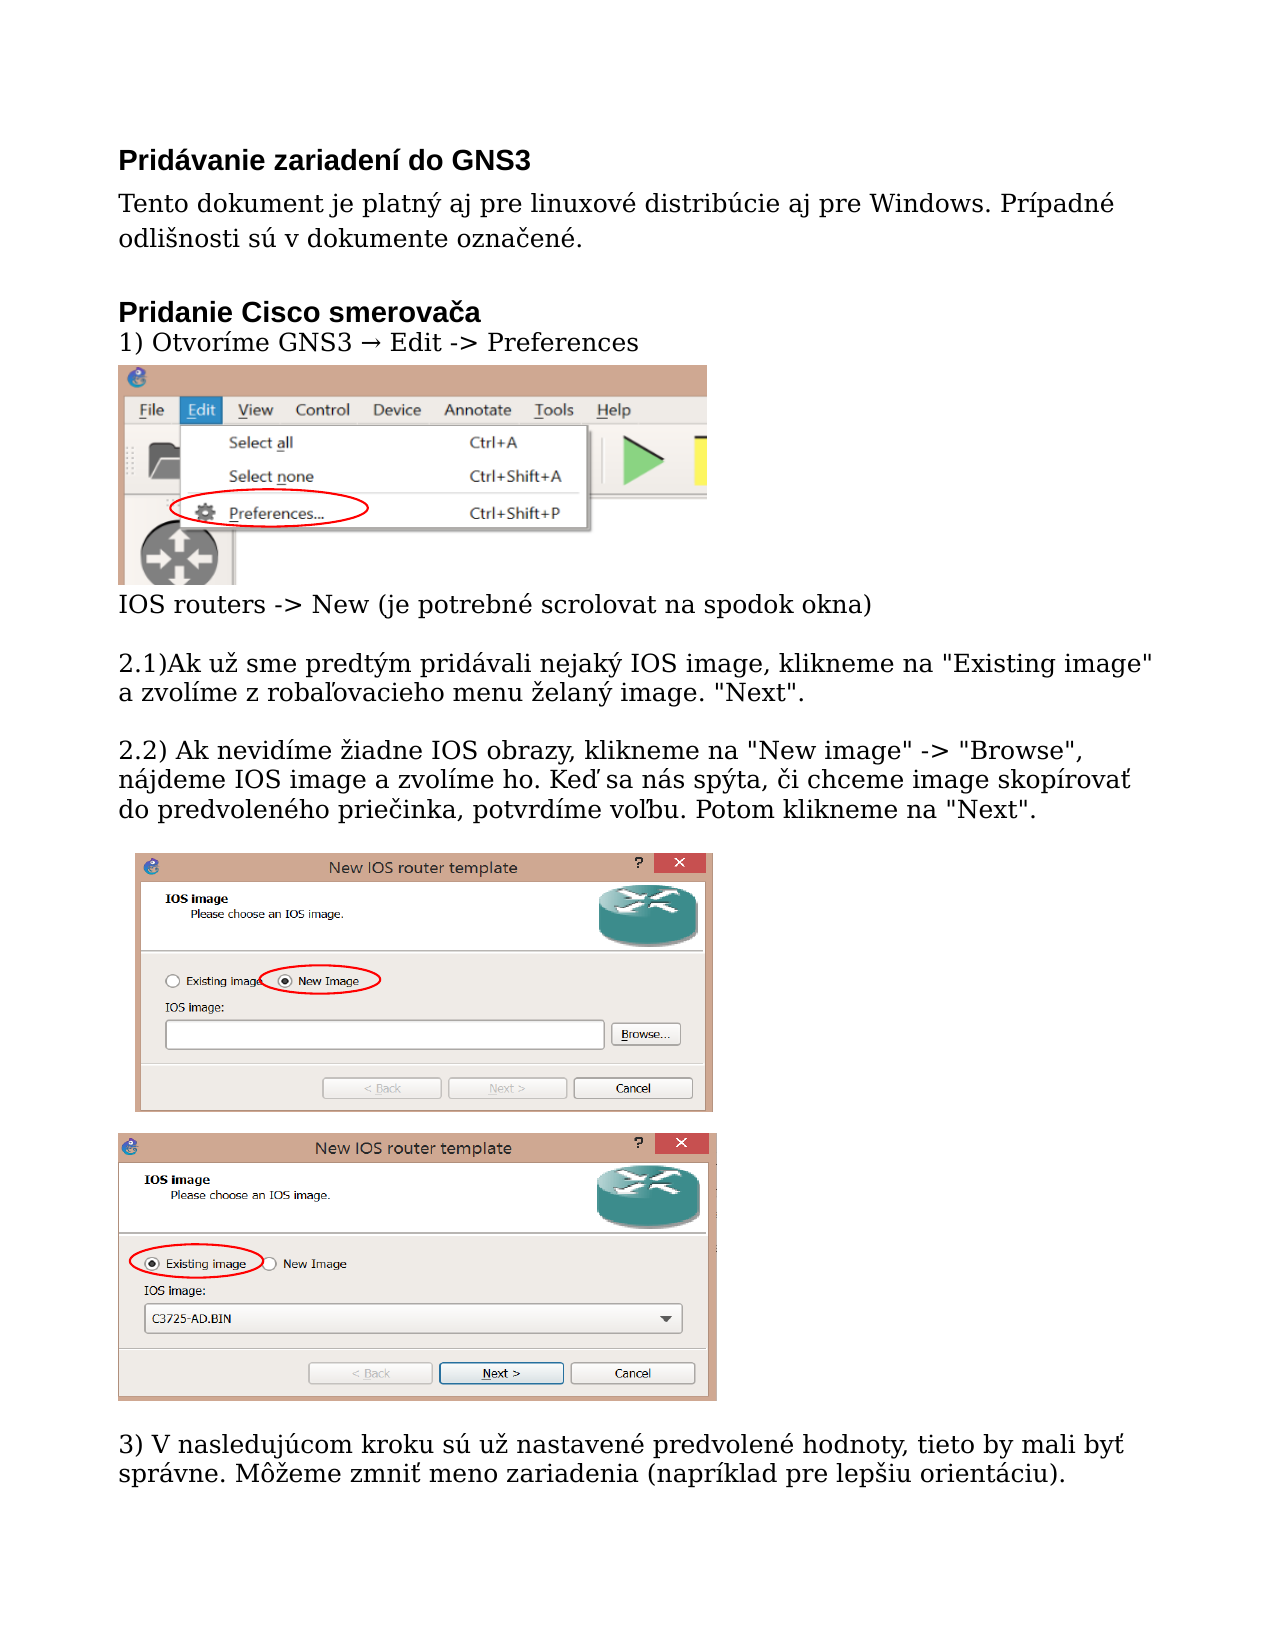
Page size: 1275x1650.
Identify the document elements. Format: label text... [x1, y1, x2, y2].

text IOS routers -> New (je potrebné scrolovat na spodok okna) [118, 591, 1157, 620]
text 1) Otvoríme GNS3 → Edit -> Preferences [118, 328, 1157, 357]
subtitle Pridanie Cisco smerovača [118, 294, 1157, 328]
picture [118, 365, 707, 585]
text Tento dokument je platný aj pre linuxové distribúcie aj pre Windows. Prípadné odlišnosti sú v dokumente označené. [118, 189, 1157, 253]
text 2.1)Ak už sme predtým pridávali nejaký IOS image, klikneme na "Existing image" a zvolíme z robaľovacieho menu želaný image. "Next". [118, 620, 1157, 707]
text 3) V nasledujúcom kroku sú už nastavené predvolené hodnoty, tieto by mali byť správne. Môžeme zmniť meno zariadenia (napríklad pre lepšiu orientáciu). [118, 853, 1157, 1488]
picture [118, 1133, 717, 1401]
picture [135, 853, 713, 1112]
subtitle Pridávanie zariadení do GNS3 [118, 143, 1157, 177]
text 2.2) Ak nevidíme žiadne IOS obrazy, klikneme na "New image" -> "Browse", nájdeme IOS image a zvolíme ho. Keď sa nás spýta, či chceme image skopírovať do predvoleného priečinka, potvrdíme voľbu. Potom klikneme na "Next". [118, 707, 1157, 824]
